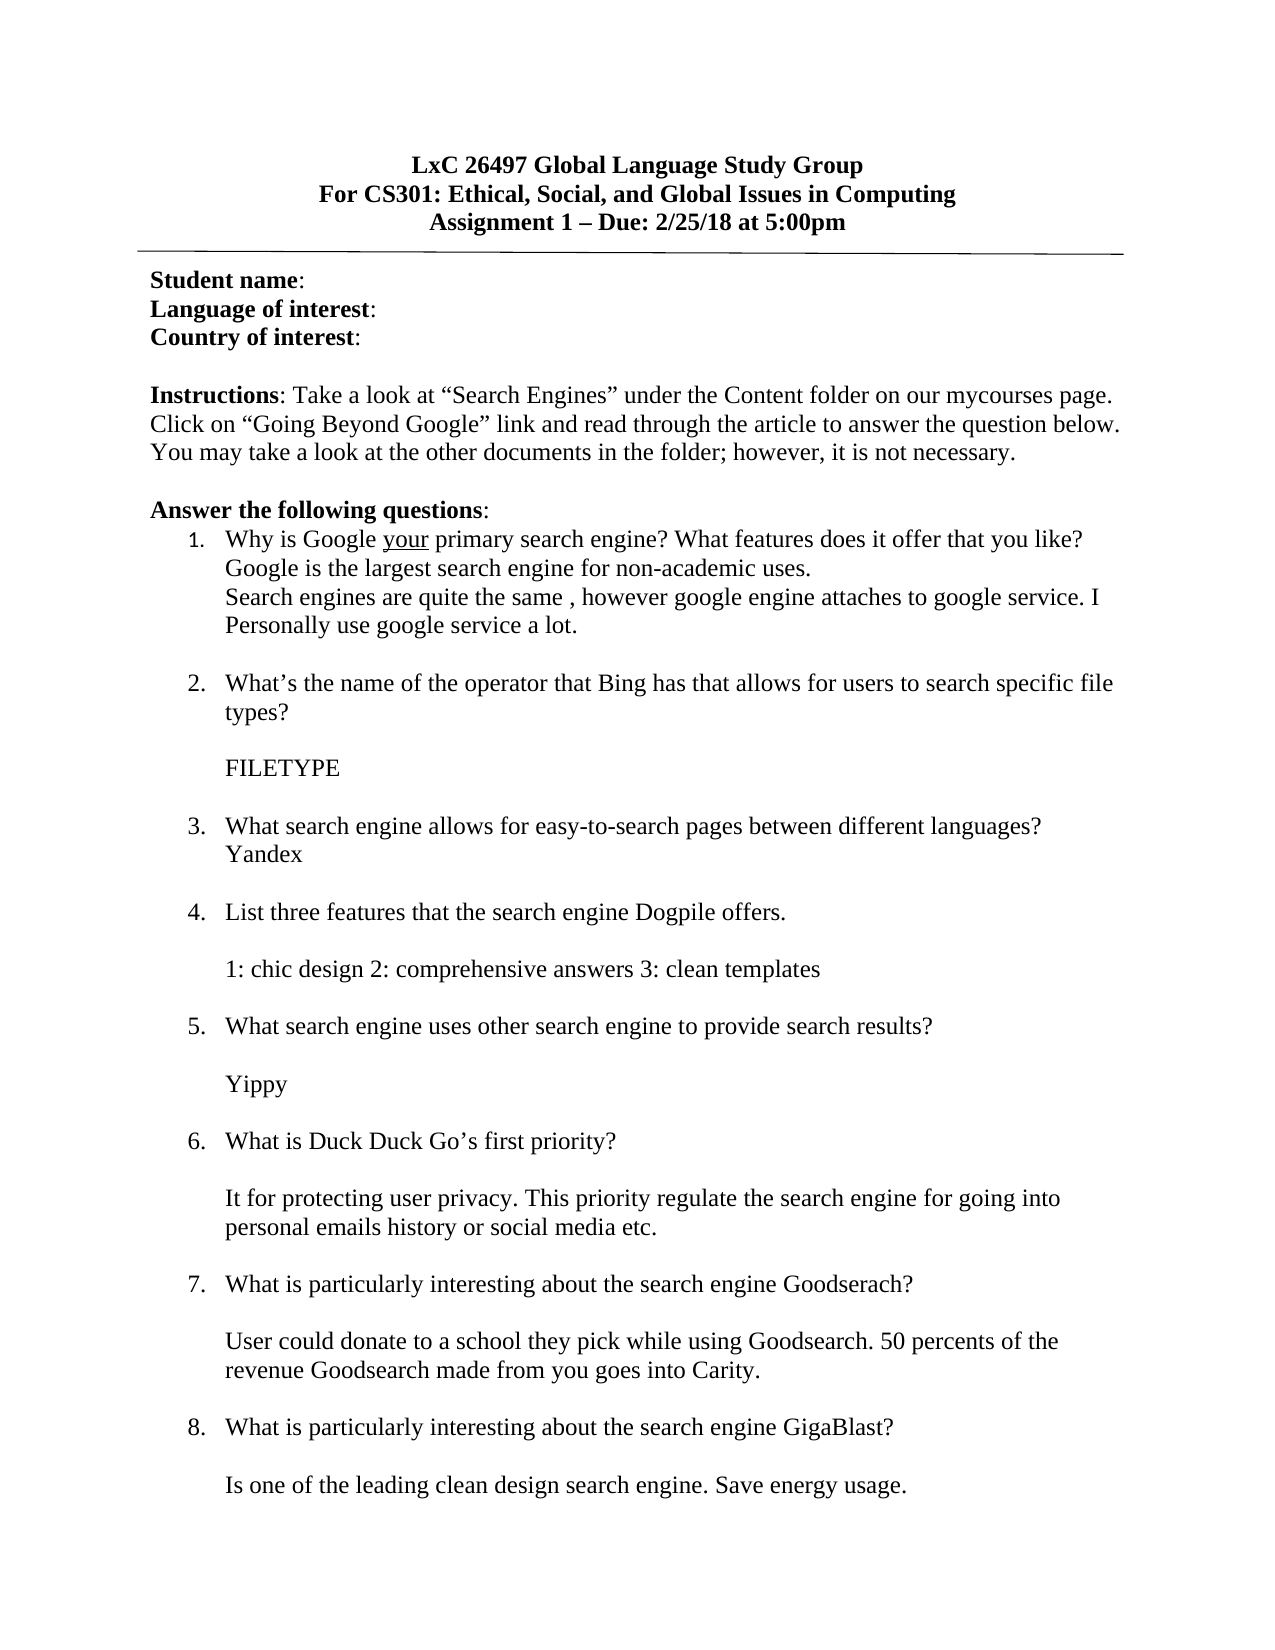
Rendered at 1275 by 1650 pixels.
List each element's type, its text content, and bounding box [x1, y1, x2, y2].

text Student name: [150, 265, 1125, 294]
list 1: chic design 2: comprehensive answers 3: clean templates [225, 954, 1125, 983]
text LxC 26497 Global Language Study Group [150, 150, 1125, 179]
text For CS301: Ethical, Social, and Global Issues in Computing [150, 179, 1125, 207]
list Yippy [225, 1069, 1125, 1098]
text Instructions: Take a look at “Search Engines” under the Content folder on our mycourses page. [150, 380, 1125, 409]
list What search engine uses other search engine to provide search results? [187, 1011, 1125, 1040]
list List three features that the search engine Dogpile offers. [187, 897, 1125, 926]
text Country of interest: [150, 322, 1125, 351]
list What is particularly interesting about the search engine Goodserach? [187, 1269, 1125, 1298]
list What’s the name of the operator that Bing has that allows for users to search specific file types? [187, 668, 1125, 725]
list User could donate to a school they pick while using Goodsearch. 50 percents of the revenue Goodsearch made from you goes into Carity. [225, 1326, 1125, 1384]
text Answer the following questions: [150, 495, 1125, 524]
list Is one of the leading clean design search engine. Save energy usage. [225, 1470, 1125, 1499]
list What is particularly interesting about the search engine GigaBlast? [187, 1412, 1125, 1441]
text Click on “Going Beyond Google” link and read through the article to answer the question below. You may take a look at the other documents in the folder; however, it is not necessary. [150, 409, 1125, 466]
list Search engines are quite the same , however google engine attaches to google service. I Personally use google service a lot. [225, 582, 1125, 639]
list What search engine allows for easy-to-search pages between different languages? [187, 811, 1125, 839]
list It for protecting user privacy. This priority regulate the search engine for going into personal emails history or social media etc. [225, 1183, 1125, 1241]
list Why is Google your primary search engine? What features does it offer that you like? [187, 524, 1125, 553]
list What is Duck Duck Go’s first priority? [187, 1126, 1125, 1155]
text Language of interest: [150, 294, 1125, 322]
list Yandex [225, 839, 1125, 868]
list Google is the largest search engine for non-academic uses. [225, 553, 1125, 582]
text Assignment 1 – Due: 2/25/18 at 5:00pm [150, 207, 1125, 236]
list FILETYPE [225, 753, 1125, 782]
